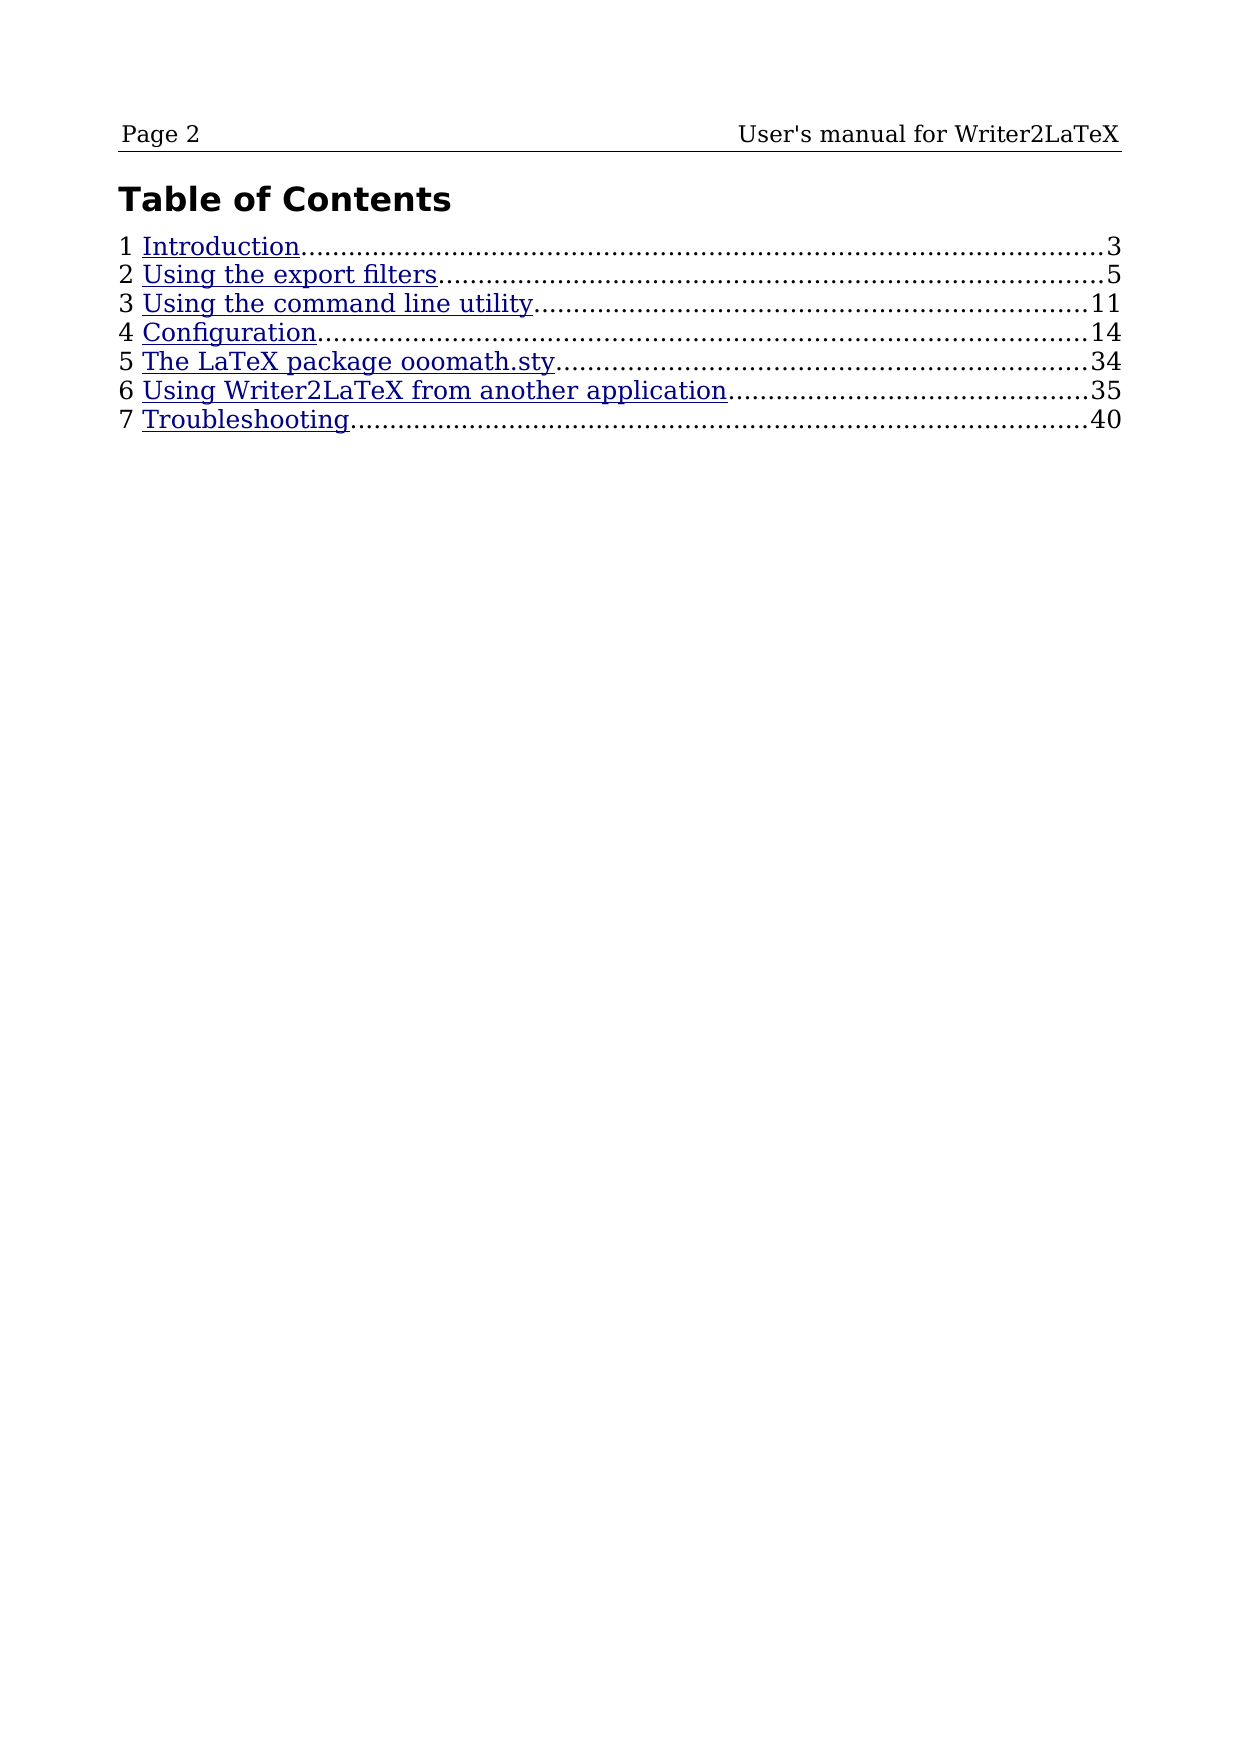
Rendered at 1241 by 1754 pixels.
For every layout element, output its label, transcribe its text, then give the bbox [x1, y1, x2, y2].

text 7 Troubleshooting 40 [118, 406, 1122, 435]
text 4 Configuration 14 [118, 319, 1122, 348]
text 5 The LaTeX package ooomath.sty 34 [118, 348, 1122, 377]
text 2 Using the export filters 5 [118, 261, 1122, 290]
subtitle Table of Contents [118, 181, 1122, 219]
text 3 Using the command line utility 11 [118, 290, 1122, 319]
text 1 Introduction 3 [118, 232, 1122, 261]
text 6 Using Writer2LaTeX from another application 35 [118, 377, 1122, 406]
